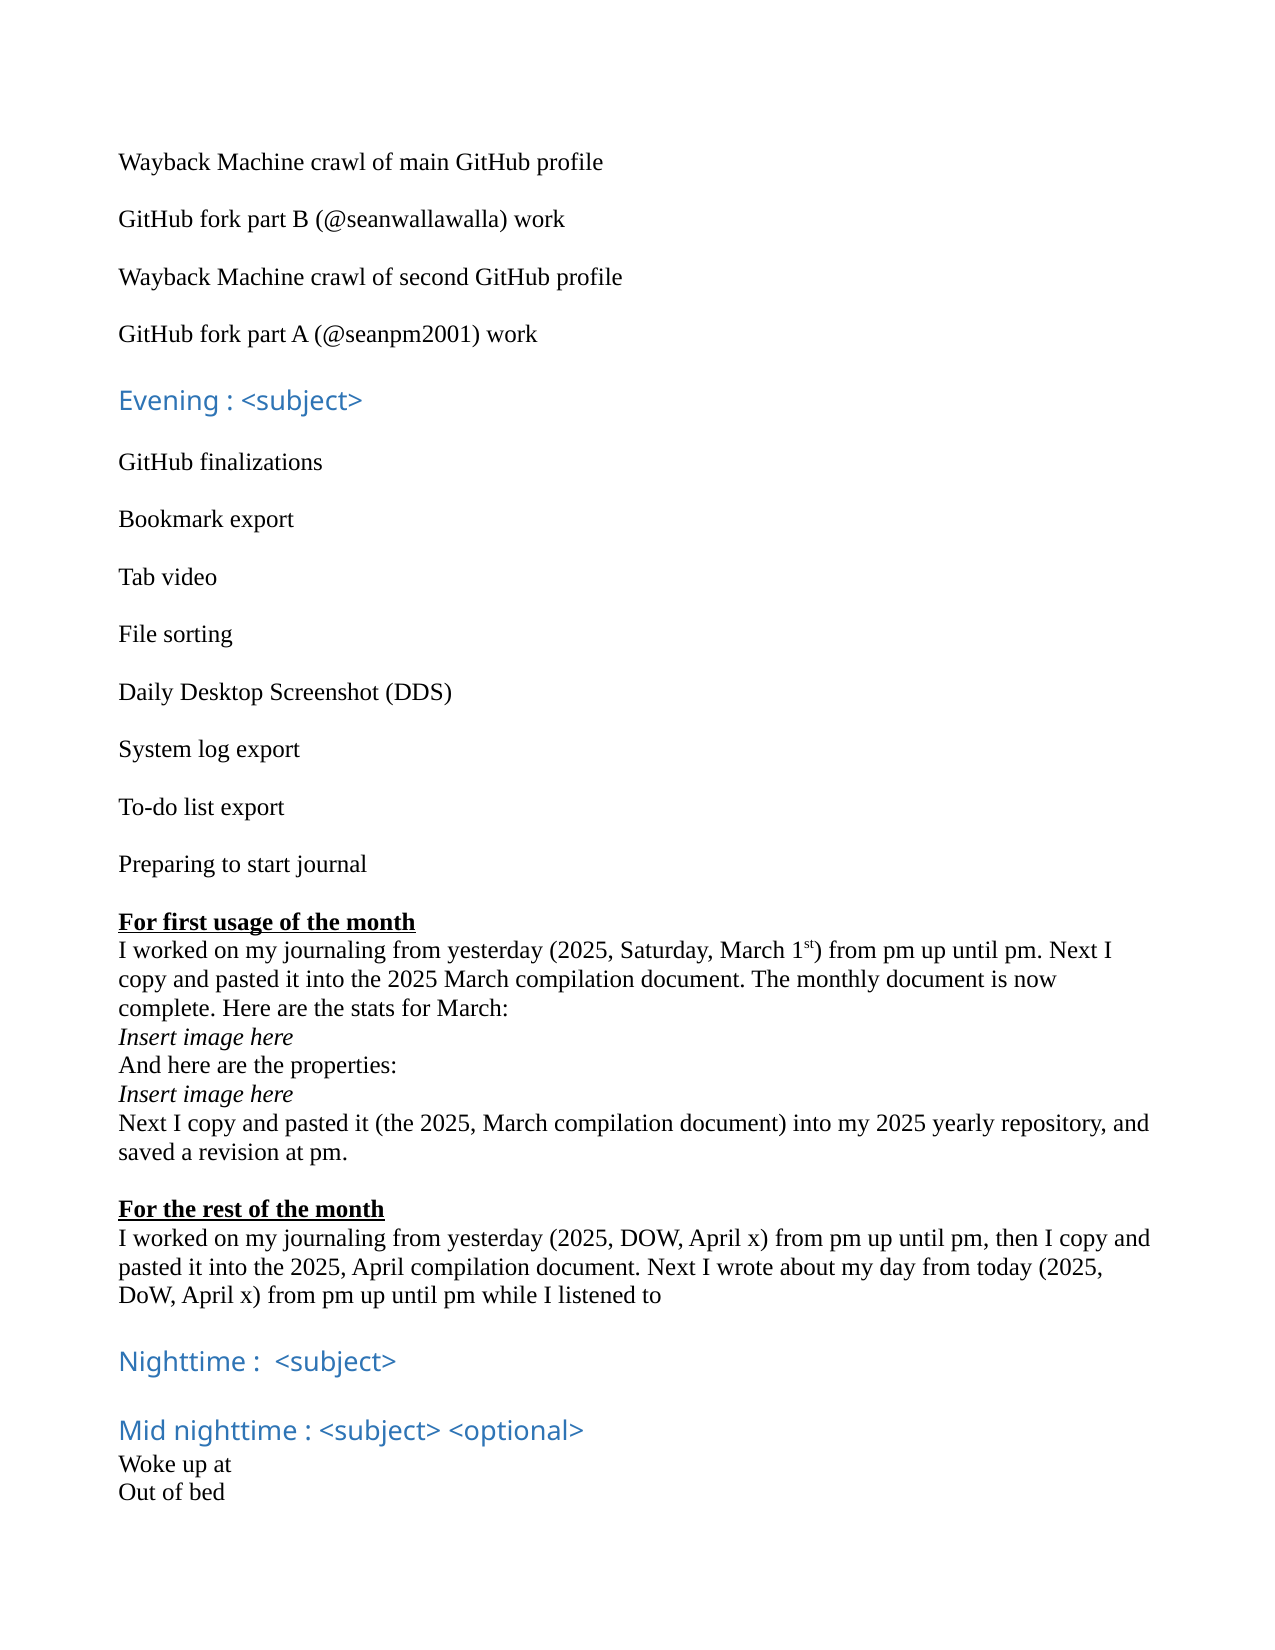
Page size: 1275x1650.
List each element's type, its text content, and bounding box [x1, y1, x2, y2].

text Insert image here [118, 1022, 1157, 1050]
subtitle Nighttime : <subject> [118, 1342, 1157, 1379]
text Daily Desktop Screenshot (DDS) [118, 677, 1157, 705]
text GitHub fork part B (@seanwallawalla) work [118, 204, 1157, 233]
text I worked on my journaling from yesterday (2025, Saturday, March 1st) from pm up until pm. Next I copy and pasted it into the 2025 March compilation document. The monthly document is now complete. Here are the stats for March: [118, 935, 1157, 1022]
text Out of bed [118, 1477, 1157, 1506]
text GitHub finalizations [118, 447, 1157, 475]
text File sorting [118, 619, 1157, 648]
text GitHub fork part A (@seanpm2001) work [118, 319, 1157, 348]
text System log export [118, 734, 1157, 763]
text Woke up at [118, 1449, 1157, 1477]
text Tab video [118, 562, 1157, 590]
text And here are the properties: [118, 1050, 1157, 1079]
text Preparing to start journal [118, 849, 1157, 878]
text For first usage of the month [118, 907, 1157, 935]
text To-do list export [118, 792, 1157, 820]
text Wayback Machine crawl of main GitHub profile [118, 147, 1157, 176]
text Insert image here [118, 1079, 1157, 1108]
subtitle Mid nighttime : <subject> <optional> [118, 1412, 1157, 1449]
text Next I copy and pasted it (the 2025, March compilation document) into my 2025 yearly repository, and saved a revision at pm. [118, 1108, 1157, 1165]
text Wayback Machine crawl of second GitHub profile [118, 262, 1157, 291]
text For the rest of the month [118, 1194, 1157, 1223]
subtitle Evening : <subject> [118, 381, 1157, 418]
text I worked on my journaling from yesterday (2025, DOW, April x) from pm up until pm, then I copy and pasted it into the 2025, April compilation document. Next I wrote about my day from today (2025, DoW, April x) from pm up until pm while I listened to [118, 1223, 1157, 1309]
text Bookmark export [118, 504, 1157, 533]
